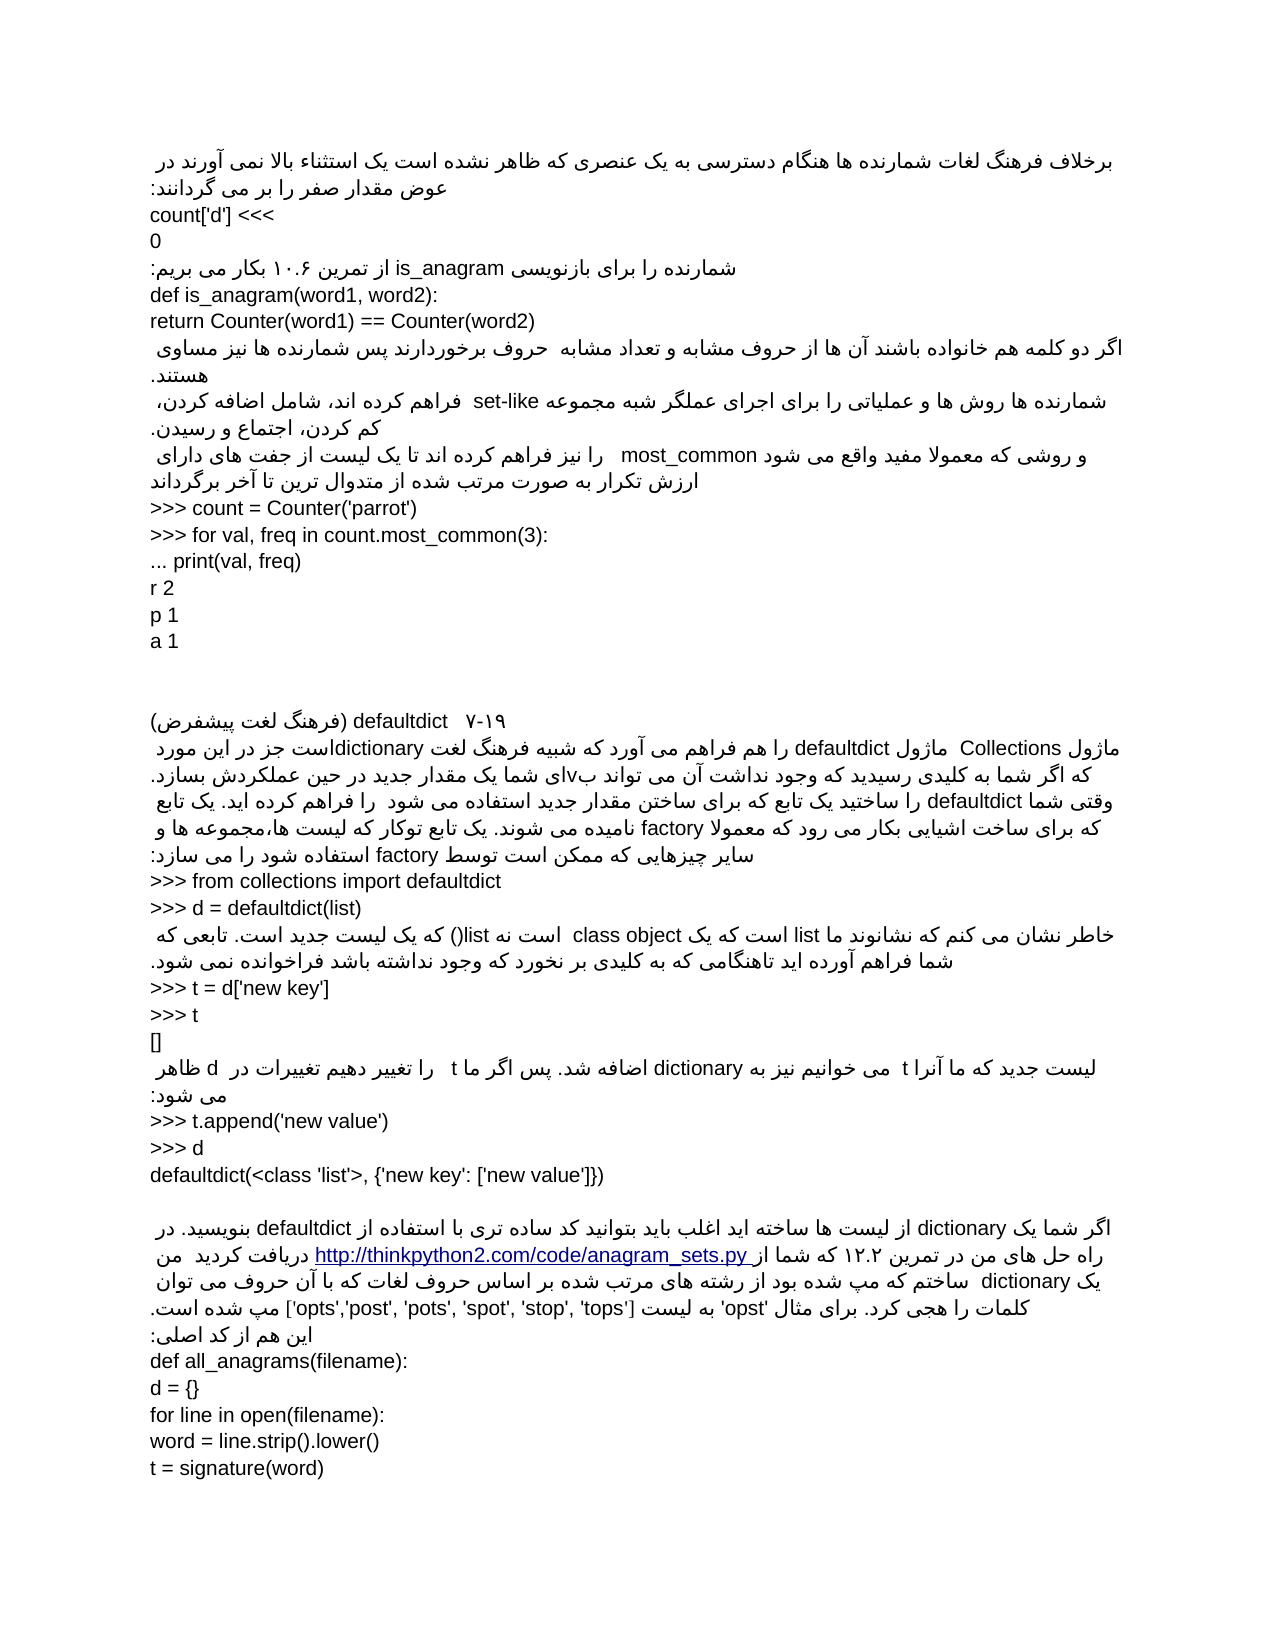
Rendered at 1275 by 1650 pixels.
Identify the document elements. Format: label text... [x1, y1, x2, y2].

text اگر شما یک dictionary از لیست ها ساخته اید اغلب باید بتوانید کد ساده تری با استفاده از defaultdict بنویسید. در راه حل های من در تمرین ۱۲.۲ که شما از http://thinkpython2.com/code/anagram_sets.py دریافت کردید من یک dictionary ساختم که مپ شده بود از رشته های مرتب شده بر اساس حروف لغات که با آن حروف می توان کلمات را هجی کرد. برای مثال 'opst' به لیست ['opts','post', 'pots', 'spot', 'stop', 'tops'] مپ شده است. [150, 1217, 1125, 1320]
text word = line.strip().lower() [150, 1430, 1125, 1453]
text >>> d = defaultdict(list) [150, 897, 1125, 920]
text defaultdict(<class 'list'>, {'new key': ['new value']}) [150, 1163, 1125, 1187]
text [] [150, 1030, 1125, 1053]
text 0 [150, 230, 1125, 253]
text return Counter(word1) == Counter(word2) [150, 310, 1125, 333]
text r 2 [150, 577, 1125, 600]
text p 1 [150, 603, 1125, 627]
text شمارنده را برای بازنویسی is_anagram از تمرین ۱۰.۶ بکار می بریم: [150, 257, 1125, 280]
text این هم از کد اصلی: [150, 1323, 1125, 1347]
text >>> t [150, 1003, 1125, 1027]
text t = signature(word) [150, 1457, 1125, 1480]
text a 1 [150, 630, 1125, 653]
text خاطر نشان می کنم که نشانوند ما list است که یک class object است نه list() که یک لیست جدید است. تابعی که شما فراهم آورده اید تاهنگامی که به کلیدی بر نخورد که وجود نداشته باشد فراخوانده نمی شود. [150, 923, 1125, 973]
text و روشی که معمولا مفید واقع می شود most_common را نیز فراهم کرده اند تا یک لیست از جفت های دارای ارزش تکرار به صورت مرتب شده از متدوال ترین تا آخر برگرداند [150, 443, 1125, 493]
text for line in open(filename): [150, 1403, 1125, 1427]
text ماژول Collections ماژول defaultdict را هم فراهم می آورد که شبیه فرهنگ لغت dictionaryاست جز در این مورد که اگر شما به کلیدی رسیدید که وجود نداشت آن می تواند بvای شما یک مقدار جدید در حین عملکردش بسازد. [150, 737, 1125, 787]
text لیست جدید که ما آنرا t می خوانیم نیز به dictionary اضافه شد. پس اگر ما t را تغییر دهیم تغییرات در d ظاهر می شود: [150, 1057, 1125, 1107]
text >>> t = d['new key'] [150, 977, 1125, 1000]
text ۷-۱۹ defaultdict (فرهنگ لغت پیشفرض) [150, 710, 1125, 733]
text >>> for val, freq in count.most_common(3): [150, 523, 1125, 547]
text ... print(val, freq) [150, 550, 1125, 573]
text >>> count['d'] [150, 203, 1125, 227]
text >>> d [150, 1137, 1125, 1160]
text وقتی شما defaultdict را ساختید یک تابع که برای ساختن مقدار جدید استفاده می شود را فراهم کرده اید. یک تابع که برای ساخت اشیایی بکار می رود که معمولا factory نامیده می شوند. یک تابع توکار که لیست ها،مجموعه ها و سایر چیزهایی که ممکن است توسط factory استفاده شود را می سازد: [150, 790, 1125, 867]
text شمارنده ها روش ها و عملیاتی را برای اجرای عملگر شبه مجموعه set-like فراهم کرده اند، شامل اضافه کردن، کم کردن، اجتماع و رسیدن. [150, 390, 1125, 440]
text >>> count = Counter('parrot') [150, 497, 1125, 520]
text d = {} [150, 1377, 1125, 1400]
text def is_anagram(word1, word2): [150, 283, 1125, 307]
text >>> t.append('new value') [150, 1110, 1125, 1133]
text def all_anagrams(filename): [150, 1350, 1125, 1373]
text برخلاف فرهنگ لغات شمارنده ها هنگام دسترسی به یک عنصری که ظاهر نشده است یک استثناء بالا نمی آورند در عوض مقدار صفر را بر می گردانند: [150, 150, 1125, 200]
text اگر دو کلمه هم خانواده باشند آن ها از حروف مشابه و تعداد مشابه حروف برخوردارند پس شمارنده ها نیز مساوی هستند. [150, 337, 1125, 387]
text >>> from collections import defaultdict [150, 870, 1125, 893]
